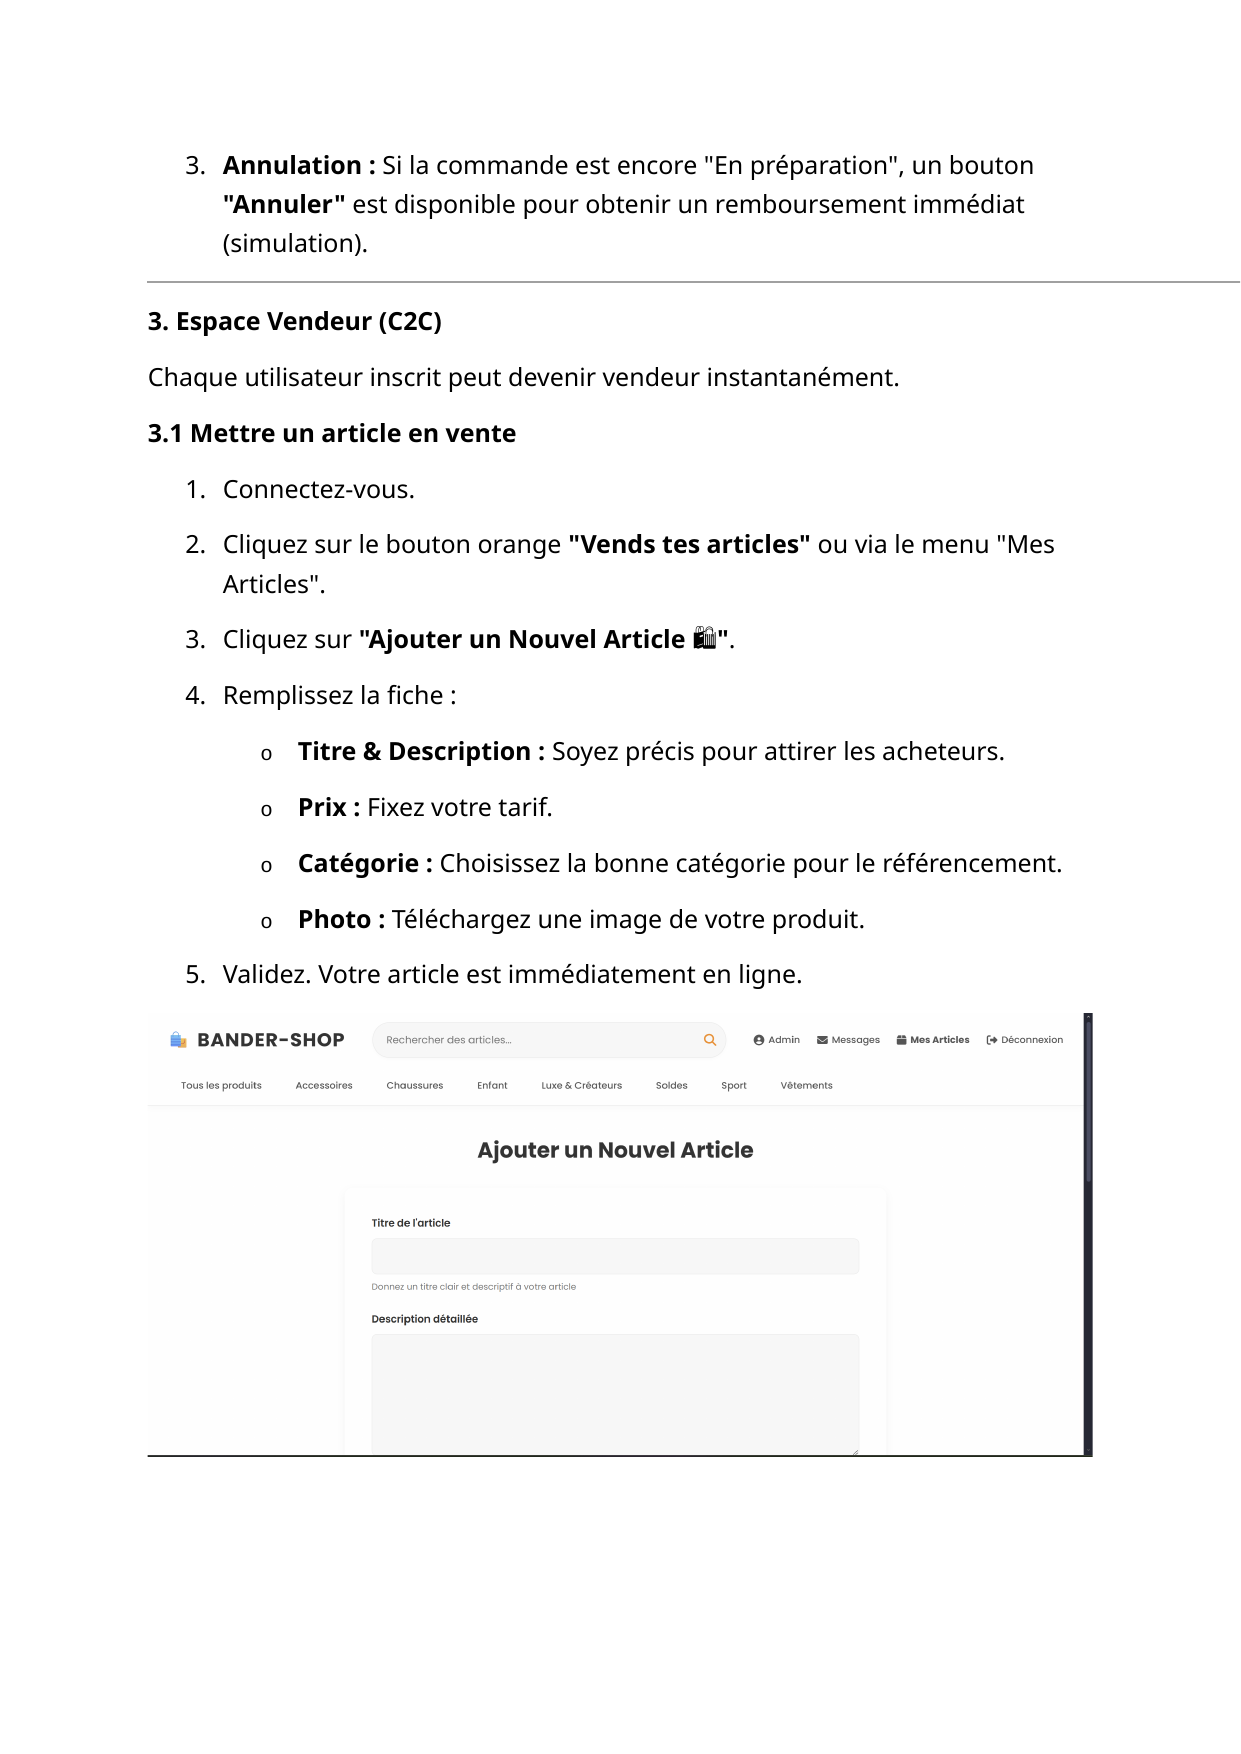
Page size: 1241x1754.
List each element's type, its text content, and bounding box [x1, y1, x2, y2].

list Cliquez sur "Ajouter un Nouvel Article 🛍️". [185, 622, 1093, 656]
list Catégorie : Choisissez la bonne catégorie pour le référencement. [260, 846, 1093, 879]
list Prix : Fixez votre tarif. [260, 790, 1093, 824]
list Connectez-vous. [185, 471, 1093, 505]
list Annulation : Si la commande est encore "En préparation", un bouton "Annuler" est disponible pour obtenir un remboursement immédiat (simulation). [185, 148, 1093, 260]
list Photo : Téléchargez une image de votre produit. [260, 901, 1093, 935]
text 3.1 Mettre un article en vente [148, 416, 1093, 449]
list Remplissez la fiche : [185, 678, 1093, 712]
text 3. Espace Vendeur (C2C) [148, 304, 1093, 338]
list Titre & Description : Soyez précis pour attirer les acheteurs. [260, 734, 1093, 768]
list Validez. Votre article est immédiatement en ligne. [185, 957, 1093, 991]
text Chaque utilisateur inscrit peut devenir vendeur instantanément. [148, 360, 1093, 394]
list Cliquez sur le bouton orange "Vends tes articles" ou via le menu "Mes Articles". [185, 527, 1093, 600]
